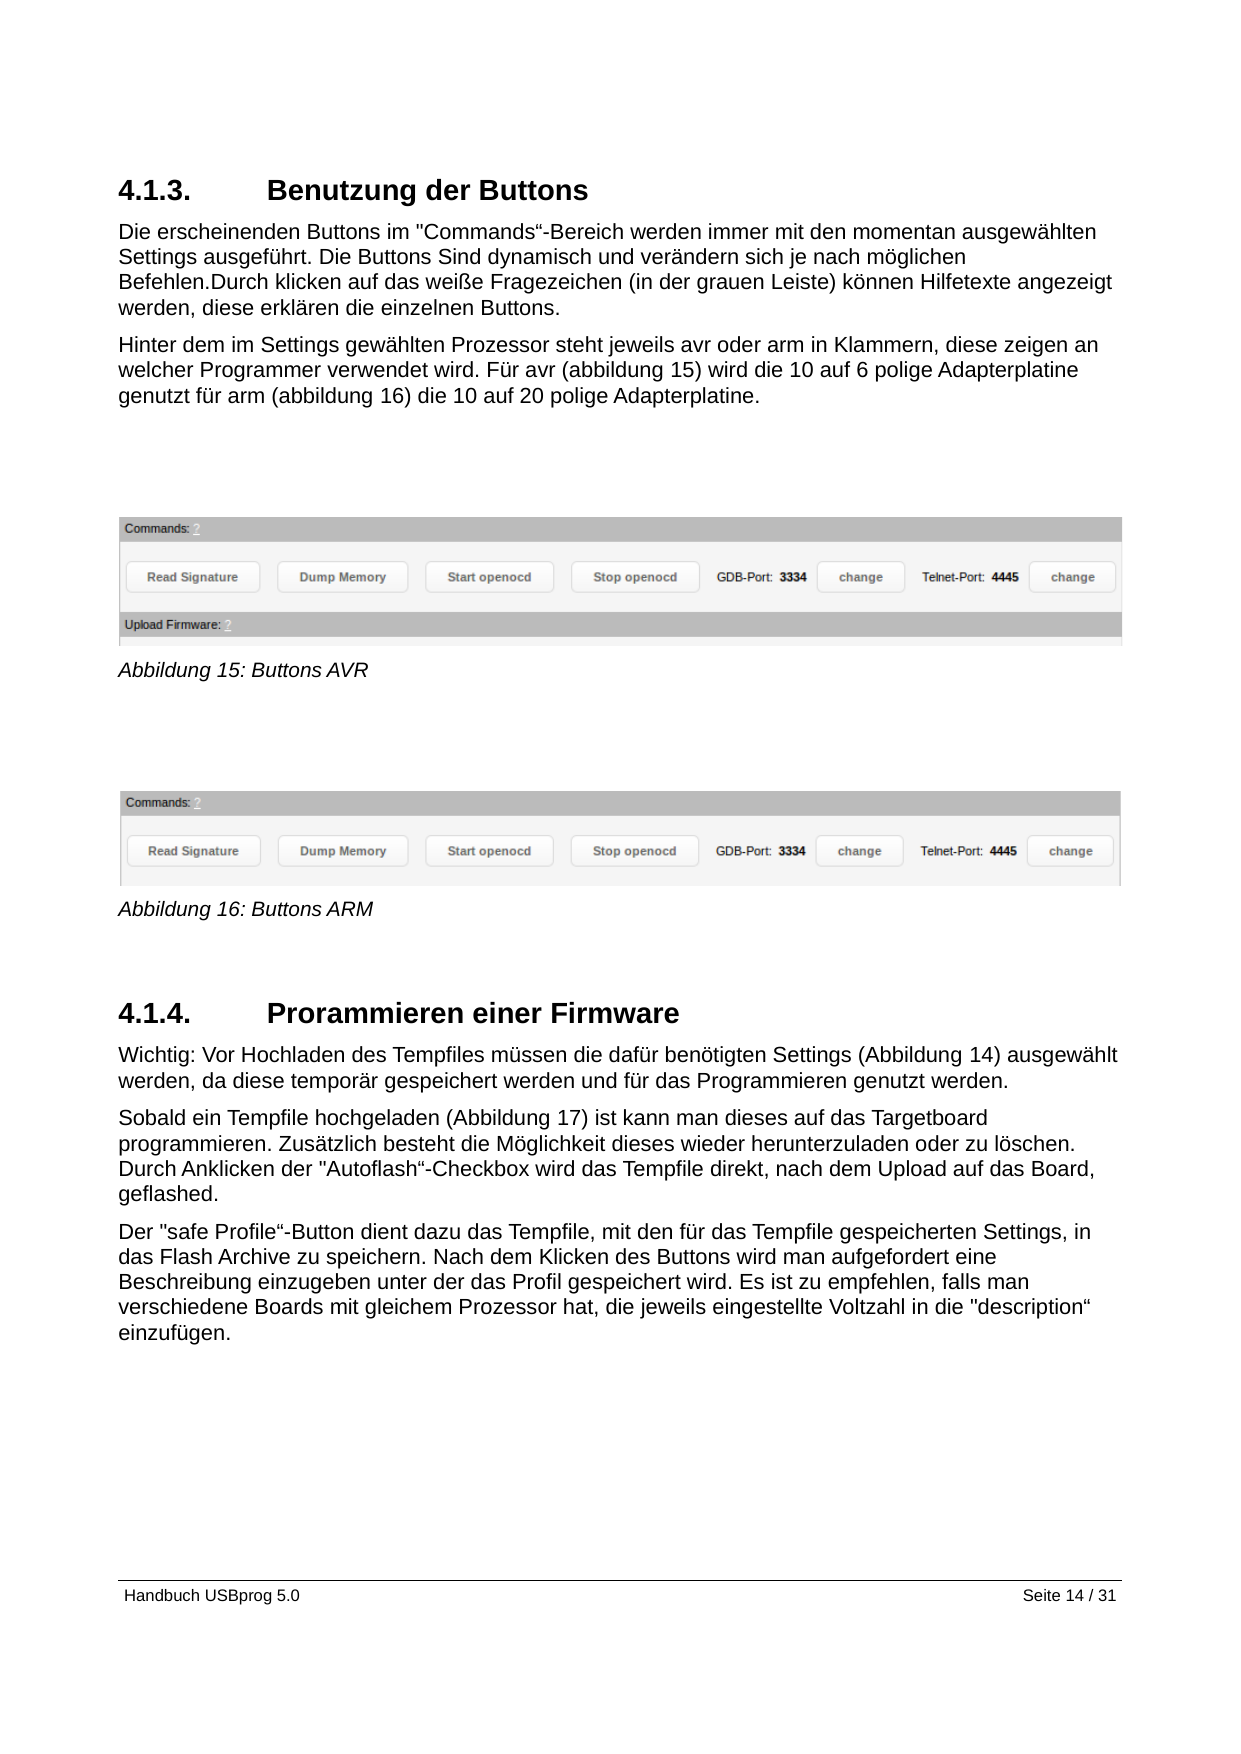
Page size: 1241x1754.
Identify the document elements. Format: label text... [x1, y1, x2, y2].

text Abbildung 16: Buttons ARM [118, 886, 1122, 921]
picture [118, 791, 1123, 886]
text Sobald ein Tempfile hochgeladen (Abbildung 17) ist kann man dieses auf das Targetboard programmieren. Zusätzlich besteht die Möglichkeit dieses wieder herunterzuladen oder zu löschen. Durch Anklicken der "Autoflash“-Checkbox wird das Tempfile direkt, nach dem Upload auf das Board, geflashed. [118, 1105, 1122, 1206]
text Die erscheinenden Buttons im "Commands“-Bereich werden immer mit den momentan ausgewählten Settings ausgeführt. Die Buttons Sind dynamisch und verändern sich je nach möglichen Befehlen.Durch klicken auf das weiße Fragezeichen (in der grauen Leiste) können Hilfetexte angezeigt werden, diese erklären die einzelnen Buttons. [118, 219, 1122, 320]
subtitle Benutzung der Buttons [118, 173, 1122, 206]
text Der "safe Profile“-Button dient dazu das Tempfile, mit den für das Tempfile gespeicherten Settings, in das Flash Archive zu speichern. Nach dem Klicken des Buttons wird man aufgefordert eine Beschreibung einzugeben unter der das Profil gespeichert wird. Es ist zu empfehlen, falls man verschiedene Boards mit gleichem Prozessor hat, die jeweils eingestellte Voltzahl in die "description“ einzufügen. [118, 1219, 1122, 1345]
subtitle Prorammieren einer Firmware [118, 996, 1122, 1030]
text Wichtig: Vor Hochladen des Tempfiles müssen die dafür benötigten Settings (Abbildung 14) ausgewählt werden, da diese temporär gespeichert werden und für das Programmieren genutzt werden. [118, 1042, 1122, 1093]
text Hinter dem im Settings gewählten Prozessor steht jeweils avr oder arm in Klammern, diese zeigen an welcher Programmer verwendet wird. Für avr (abbildung 15) wird die 10 auf 6 polige Adapterplatine genutzt für arm (abbildung 16) die 10 auf 20 polige Adapterplatine. [118, 332, 1122, 408]
picture [118, 517, 1123, 646]
text Abbildung 15: Buttons AVR [118, 646, 1122, 681]
